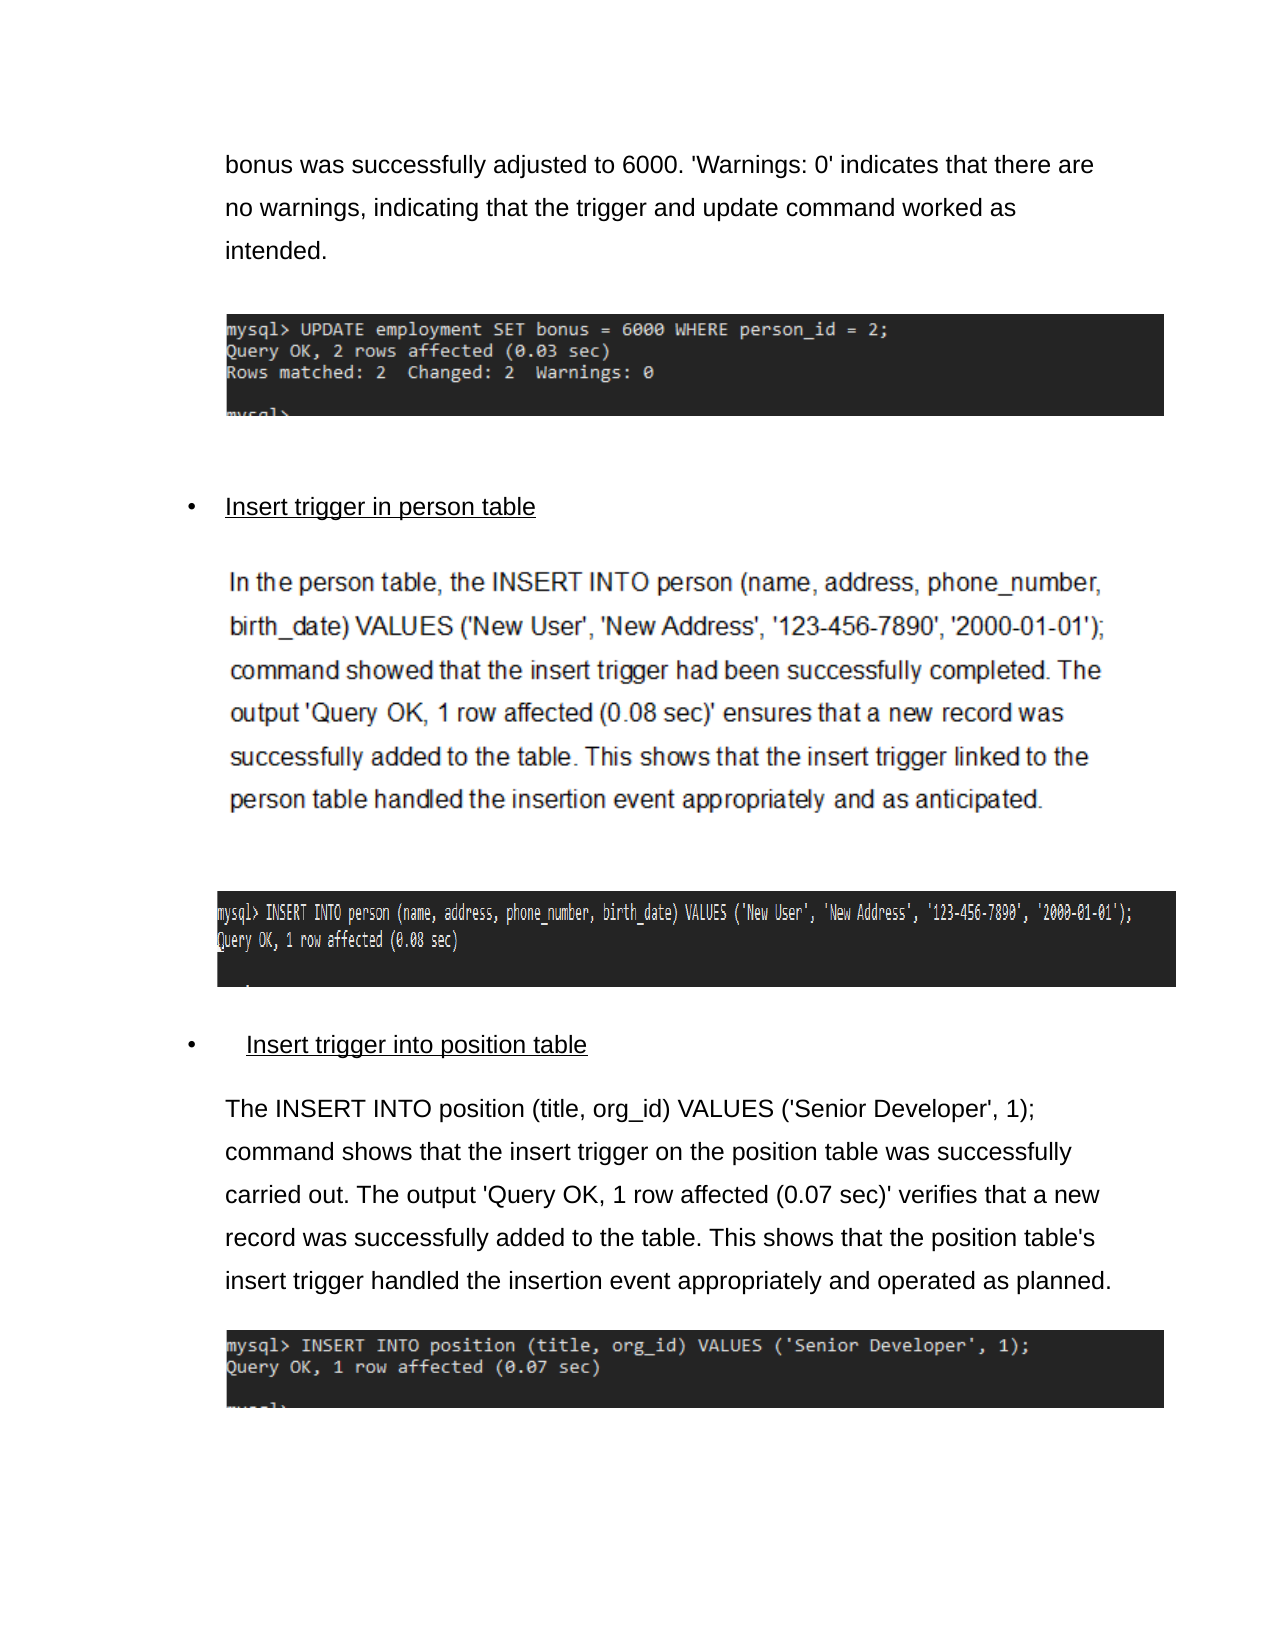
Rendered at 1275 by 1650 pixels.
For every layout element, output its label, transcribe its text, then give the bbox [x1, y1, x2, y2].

list The INSERT INTO position (title, org_id) VALUES ('Senior Developer', 1); command shows that the insert trigger on the position table was successfully carried out. The output 'Query OK, 1 row affected (0.07 sec)' verifies that a new record was successfully added to the table. This shows that the position table's insert trigger handled the insertion event appropriately and operated as planned. [187, 1094, 1125, 1295]
picture [217, 891, 1176, 987]
picture [221, 563, 1147, 824]
list Insert trigger into position table [187, 1029, 1125, 1058]
picture [226, 314, 1164, 416]
picture [226, 1330, 1164, 1408]
list bonus was successfully adjusted to 6000. 'Warnings: 0' indicates that there are no warnings, indicating that the trigger and update command worked as intended. [187, 150, 1125, 265]
list Insert trigger in person table [187, 492, 1125, 521]
